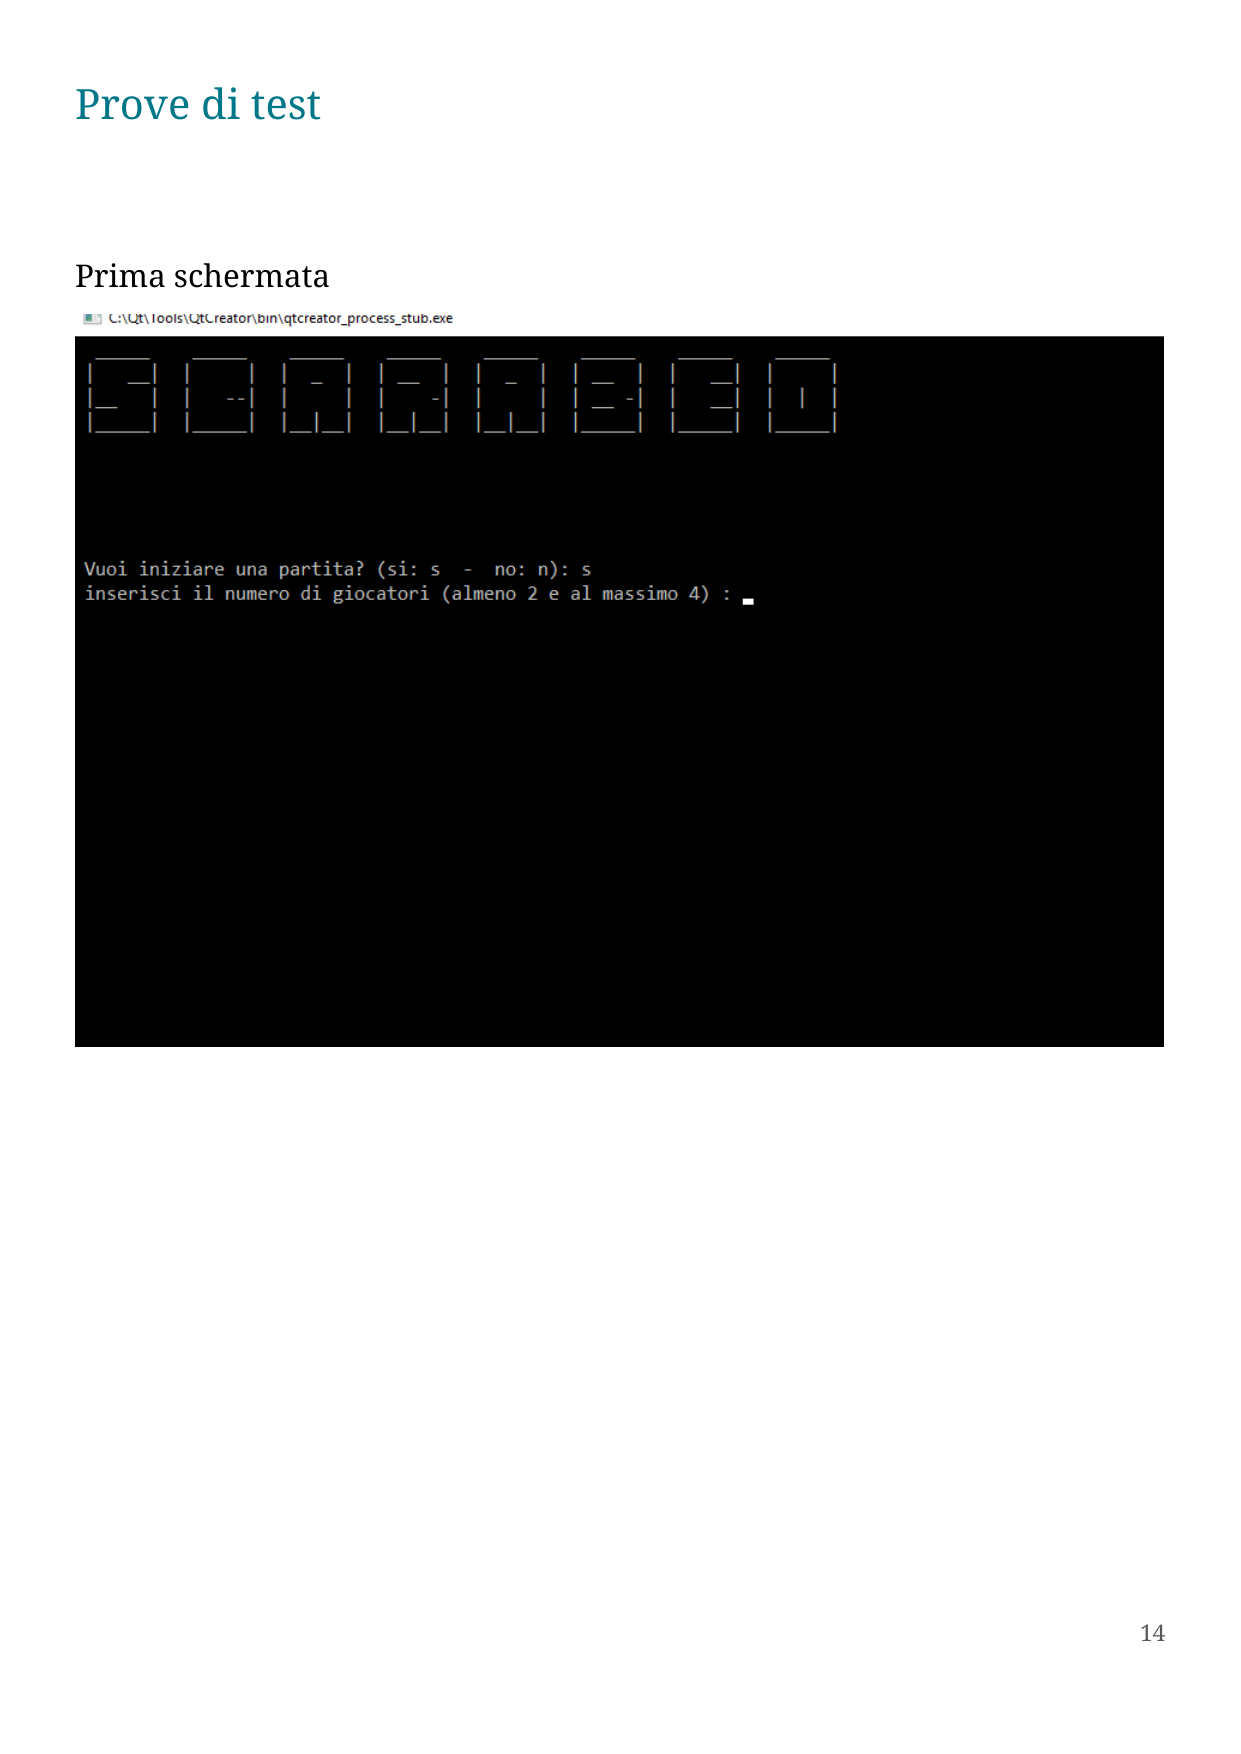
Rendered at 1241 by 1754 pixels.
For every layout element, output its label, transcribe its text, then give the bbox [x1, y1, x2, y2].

text Prove di test [75, 75, 1165, 132]
text Prima schermata [75, 254, 1165, 1047]
